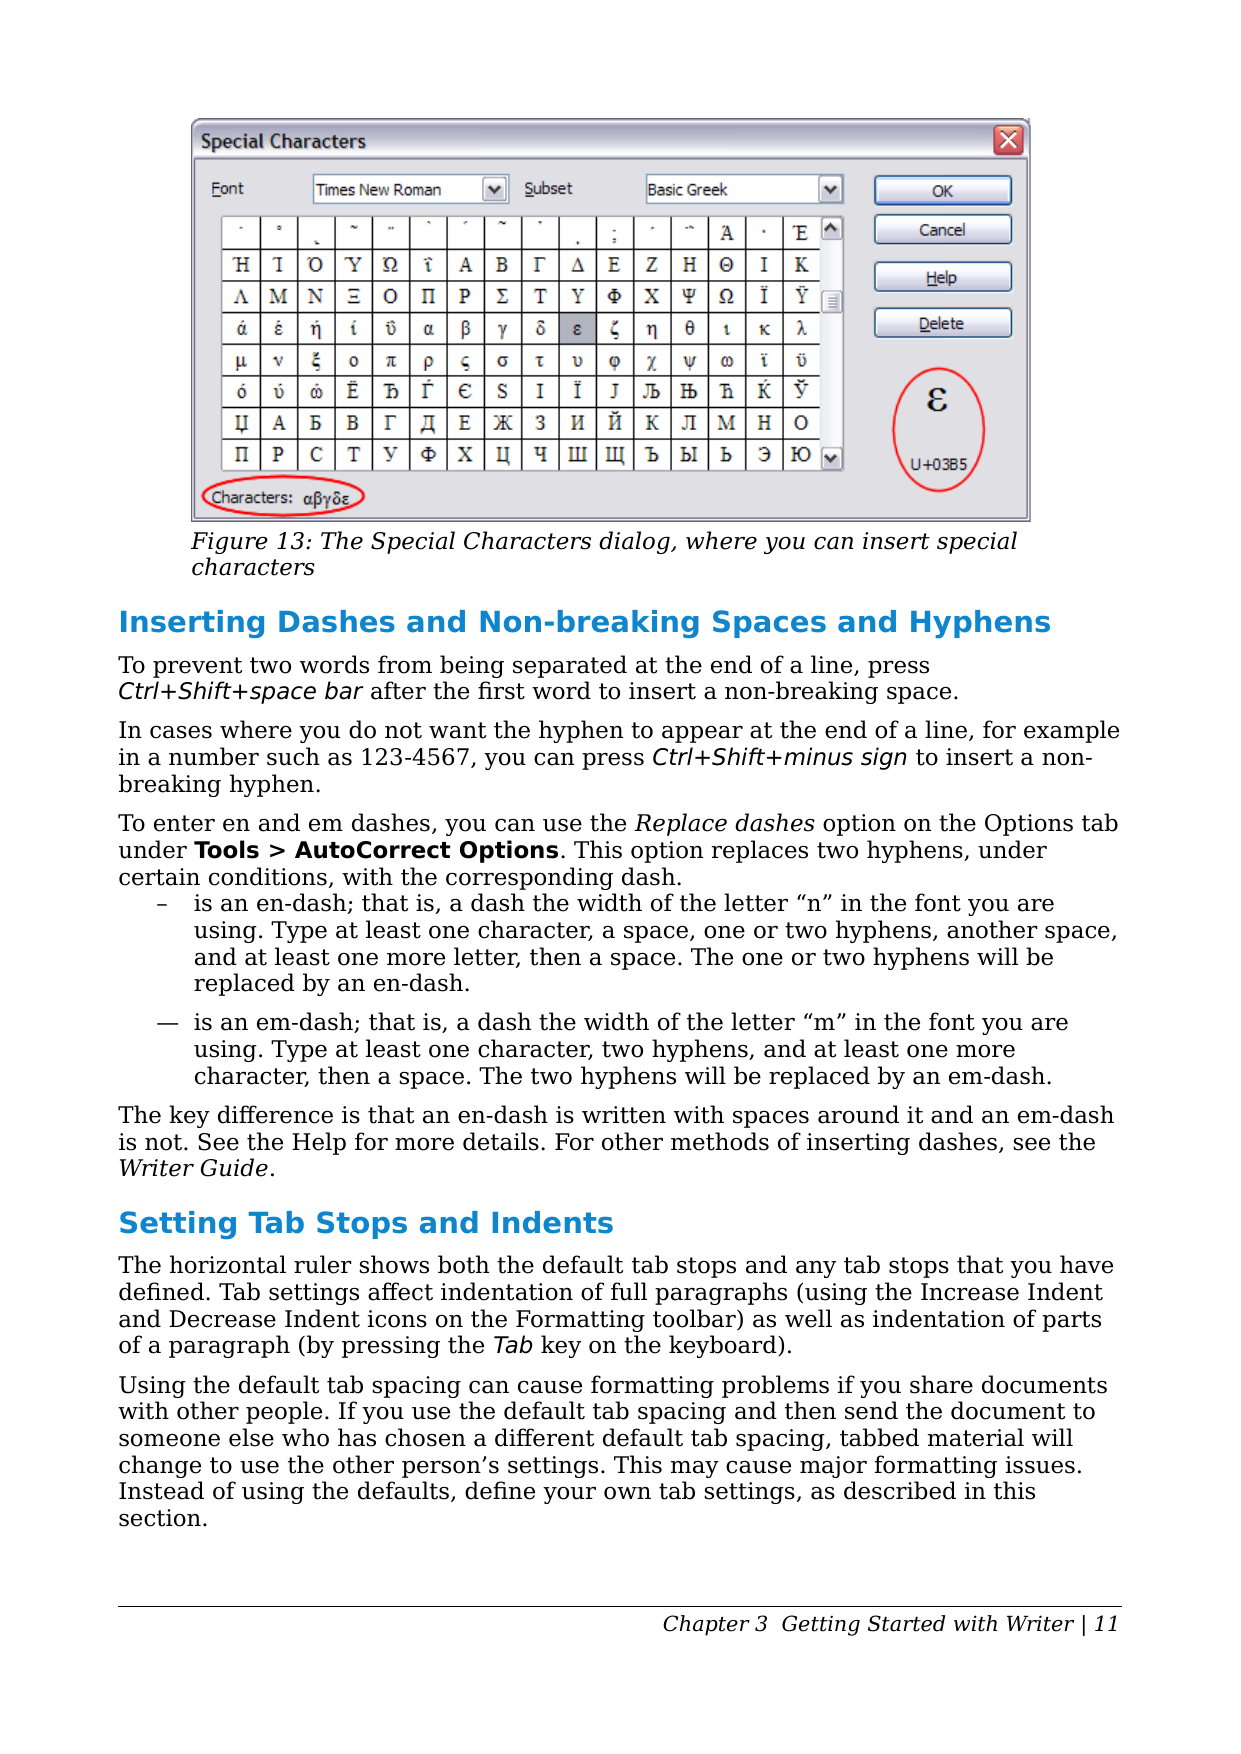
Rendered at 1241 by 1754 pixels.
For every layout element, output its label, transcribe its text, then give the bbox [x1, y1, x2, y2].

text To enter en and em dashes, you can use the Replace dashes option on the Options tab under Tools > AutoCorrect Options. This option replaces two hyphens, under certain conditions, with the corresponding dash. [118, 810, 1122, 890]
text — is an em-dash; that is, a dash the width of the letter “m” in the font you are using. Type at least one character, two hyphens, and at least one more character, then a space. The two hyphens will be replaced by an em-dash. [156, 1009, 1122, 1089]
picture [191, 118, 1031, 522]
text Using the default tab spacing can cause formatting problems if you share documents with other people. If you use the default tab spacing and then send the document to someone else who has chosen a different default tab spacing, tabbed material will change to use the other person’s settings. This may cause major formatting issues. Instead of using the defaults, define your own tab settings, as described in this section. [118, 1372, 1122, 1532]
text The horizontal ruler shows both the default tab stops and any tab stops that you have defined. Tab settings affect indentation of full paragraphs (using the Increase Indent and Decrease Indent icons on the Formatting toolbar) as well as indentation of parts of a paragraph (by pressing the Tab key on the keyboard). [118, 1253, 1122, 1359]
text Figure 13: The Special Characters dialog, where you can insert special characters [191, 528, 1049, 581]
text In cases where you do not want the hyphen to appear at the end of a line, for example in a number such as 123‑4567, you can press Ctrl+Shift+minus sign to insert a non-breaking hyphen. [118, 718, 1122, 798]
text – is an en-dash; that is, a dash the width of the letter “n” in the font you are using. Type at least one character, a space, one or two hyphens, another space, and at least one more letter, then a space. The one or two hyphens will be replaced by an en-dash. [156, 890, 1122, 997]
subtitle Inserting Dashes and Non-breaking Spaces and Hyphens [118, 605, 1122, 639]
text The key difference is that an en-dash is written with spaces around it and an em-dash is not. See the Help for more details. For other methods of inserting dashes, see the Writer Guide. [118, 1102, 1122, 1182]
subtitle Setting Tab Stops and Indents [118, 1206, 1122, 1240]
text To prevent two words from being separated at the end of a line, press Ctrl+Shift+space bar after the first word to insert a non-breaking space. [118, 652, 1122, 705]
